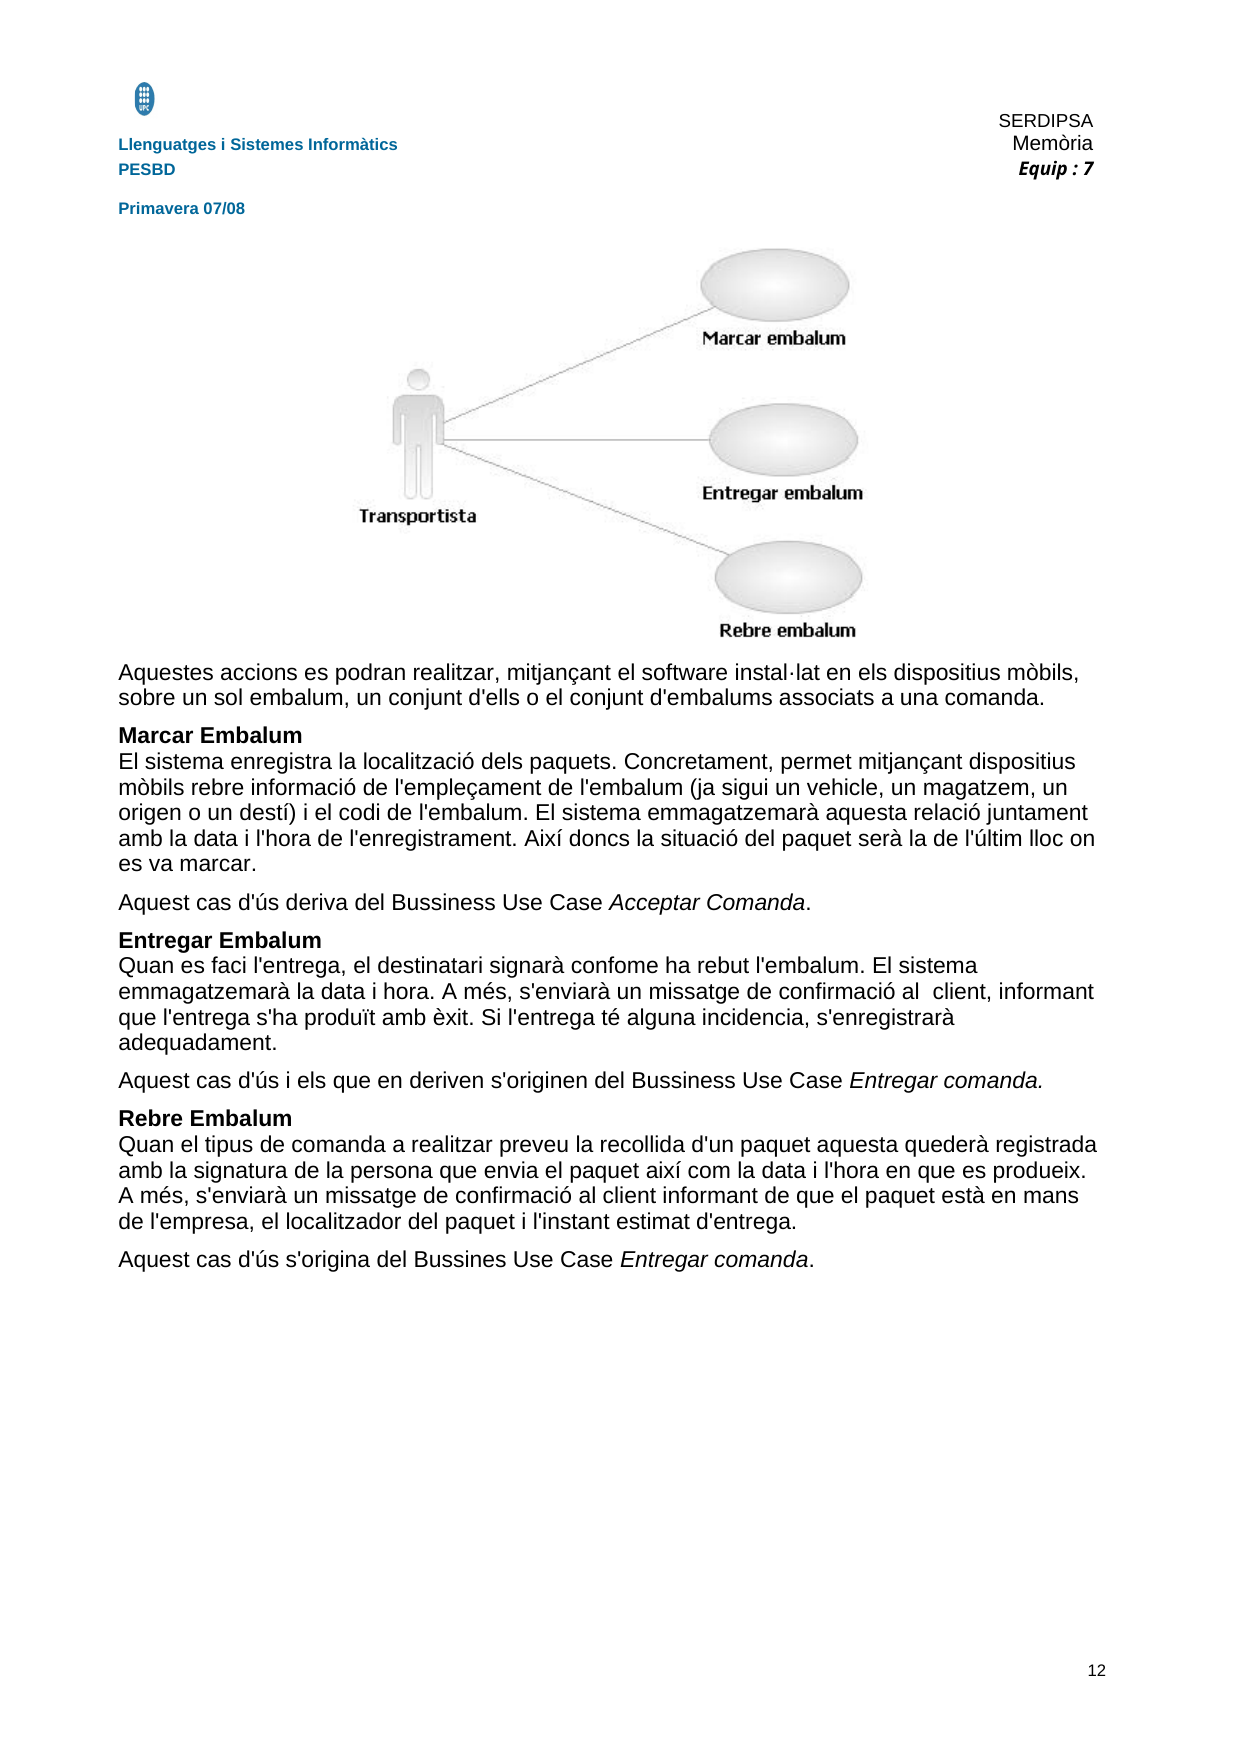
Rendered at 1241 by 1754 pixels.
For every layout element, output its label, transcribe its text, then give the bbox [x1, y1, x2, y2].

text El sistema enregistra la localització dels paquets. Concretament, permet mitjançant dispositius mòbils rebre informació de l'empleçament de l'embalum (ja sigui un vehicle, un magatzem, un origen o un destí) i el codi de l'embalum. El sistema emmagatzemarà aquesta relació juntament amb la data i l'hora de l'enregistrament. Així doncs la situació del paquet serà la de l'últim lloc on es va marcar. [118, 748, 1106, 877]
picture [330, 236, 894, 660]
subtitle Rebre Embalum [118, 1106, 1106, 1132]
subtitle Entregar Embalum [118, 927, 1106, 953]
text Aquest cas d'ús i els que en deriven s'originen del Bussiness Use Case Entregar comanda. [118, 1068, 1106, 1093]
subtitle Marcar Embalum [118, 723, 1106, 748]
text Aquest cas d'ús deriva del Bussiness Use Case Acceptar Comanda. [118, 889, 1106, 915]
text Aquest cas d'ús s'origina del Bussines Use Case Entregar comanda. [118, 1247, 1106, 1272]
text Quan es faci l'entrega, el destinatari signarà confome ha rebut l'embalum. El sistema emmagatzemarà la data i hora. A més, s'enviarà un missatge de confirmació al client, informant que l'entrega s'ha produït amb èxit. Si l'entrega té alguna incidencia, s'enregistrarà adequadament. [118, 953, 1106, 1055]
text Aquestes accions es podran realitzar, mitjançant el software instal·lat en els dispositius mòbils, sobre un sol embalum, un conjunt d'ells o el conjunt d'embalums associats a una comanda. [118, 428, 1106, 710]
text Quan el tipus de comanda a realitzar preveu la recollida d'un paquet aquesta quederà registrada amb la signatura de la persona que envia el paquet així com la data i l'hora en que es produeix. A més, s'enviarà un missatge de confirmació al client informant de que el paquet està en mans de l'empresa, el localitzador del paquet i l'instant estimat d'entrega. [118, 1132, 1106, 1234]
